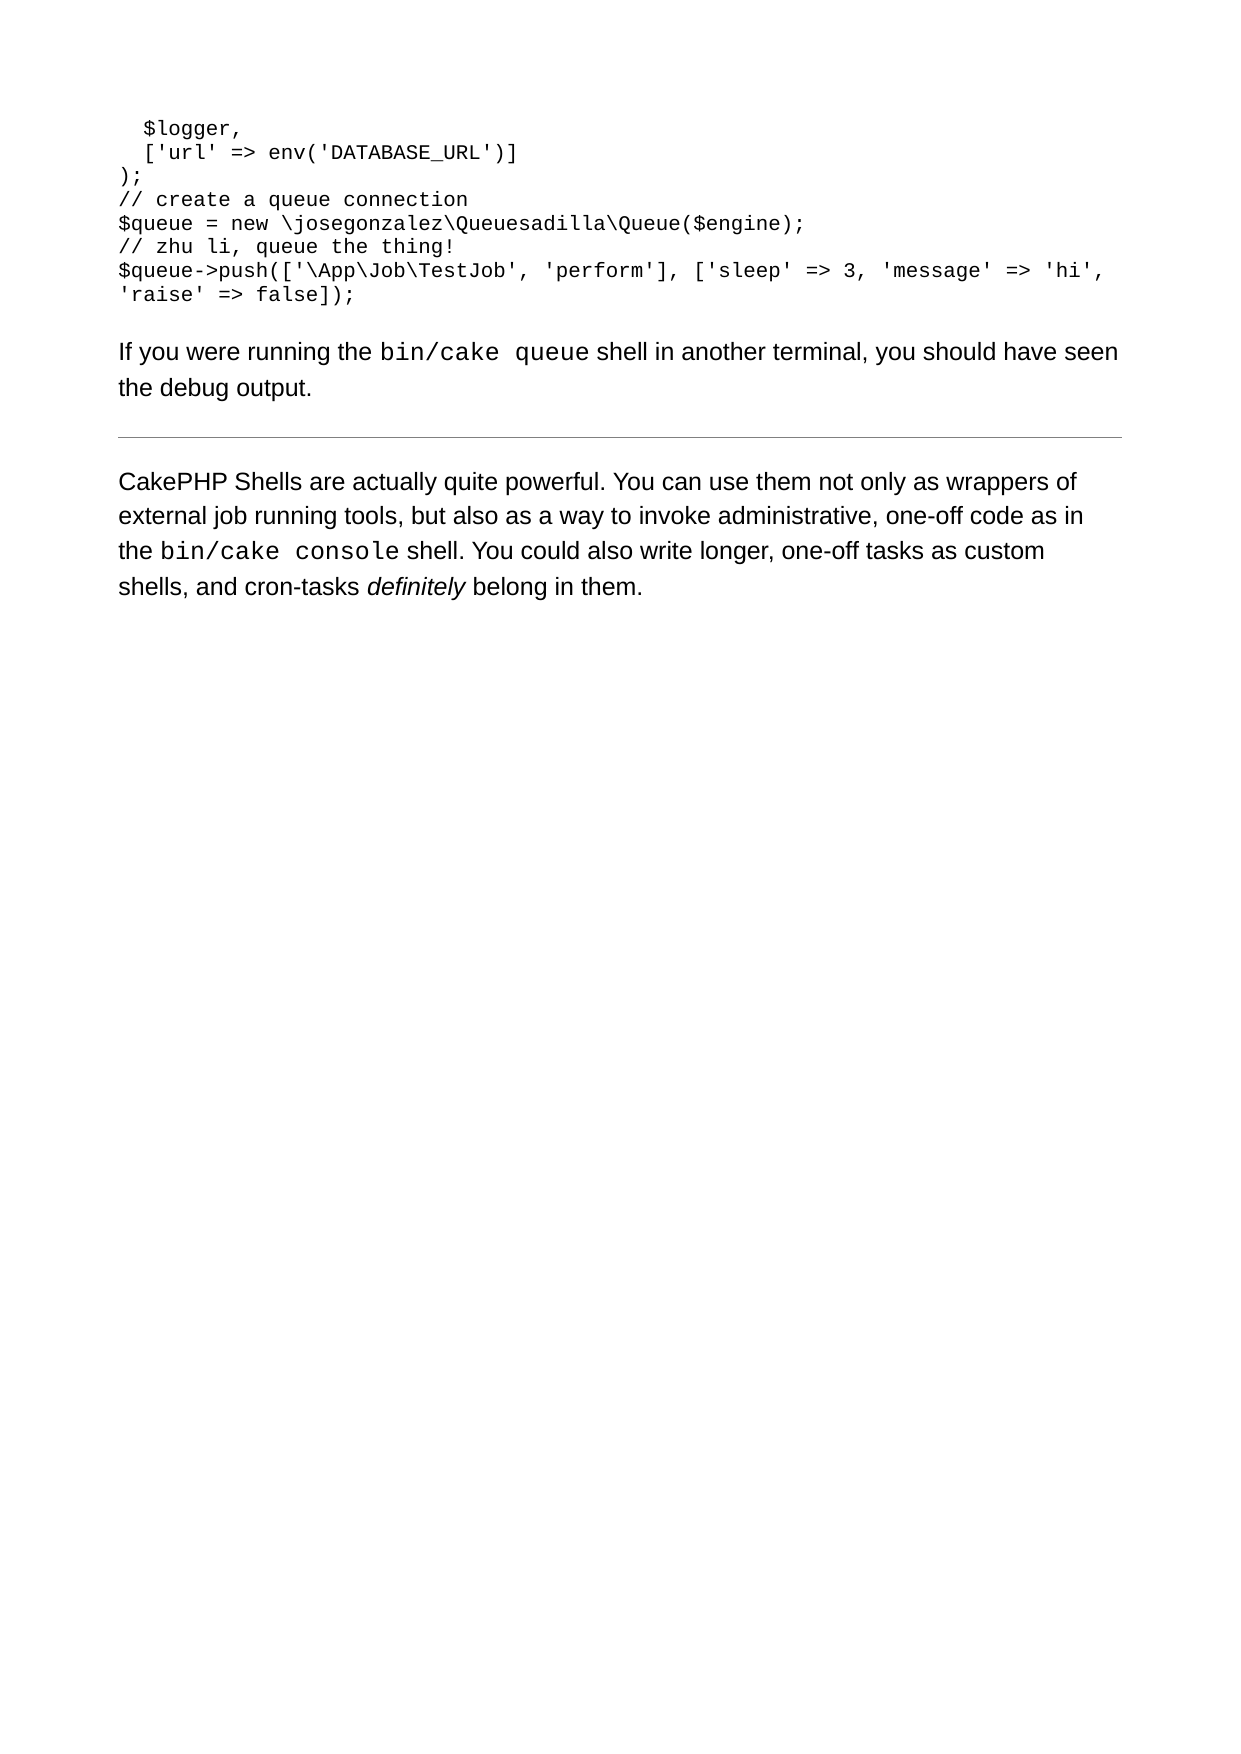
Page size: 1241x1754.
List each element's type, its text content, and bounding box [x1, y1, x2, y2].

text // zhu li, queue the thing! [118, 236, 1122, 260]
text ['url' => env('DATABASE_URL')] [118, 142, 1122, 165]
text CakePHP Shells are actually quite powerful. You can use them not only as wrappers of external job running tools, but also as a way to invoke administrative, one-off code as in the bin/cake console shell. You could also write longer, one-off tasks as custom shells, and cron-tasks definitely belong in them. [118, 467, 1122, 601]
text $queue = new \josegonzalez\Queuesadilla\Queue($engine); [118, 213, 1122, 236]
text $logger, [118, 118, 1122, 142]
text // create a queue connection [118, 189, 1122, 213]
text ); [118, 165, 1122, 189]
text $queue->push(['\App\Job\TestJob', 'perform'], ['sleep' => 3, 'message' => 'hi', 'raise' => false]); [118, 260, 1122, 307]
text If you were running the bin/cake queue shell in another terminal, you should have seen the debug output. [118, 337, 1122, 402]
